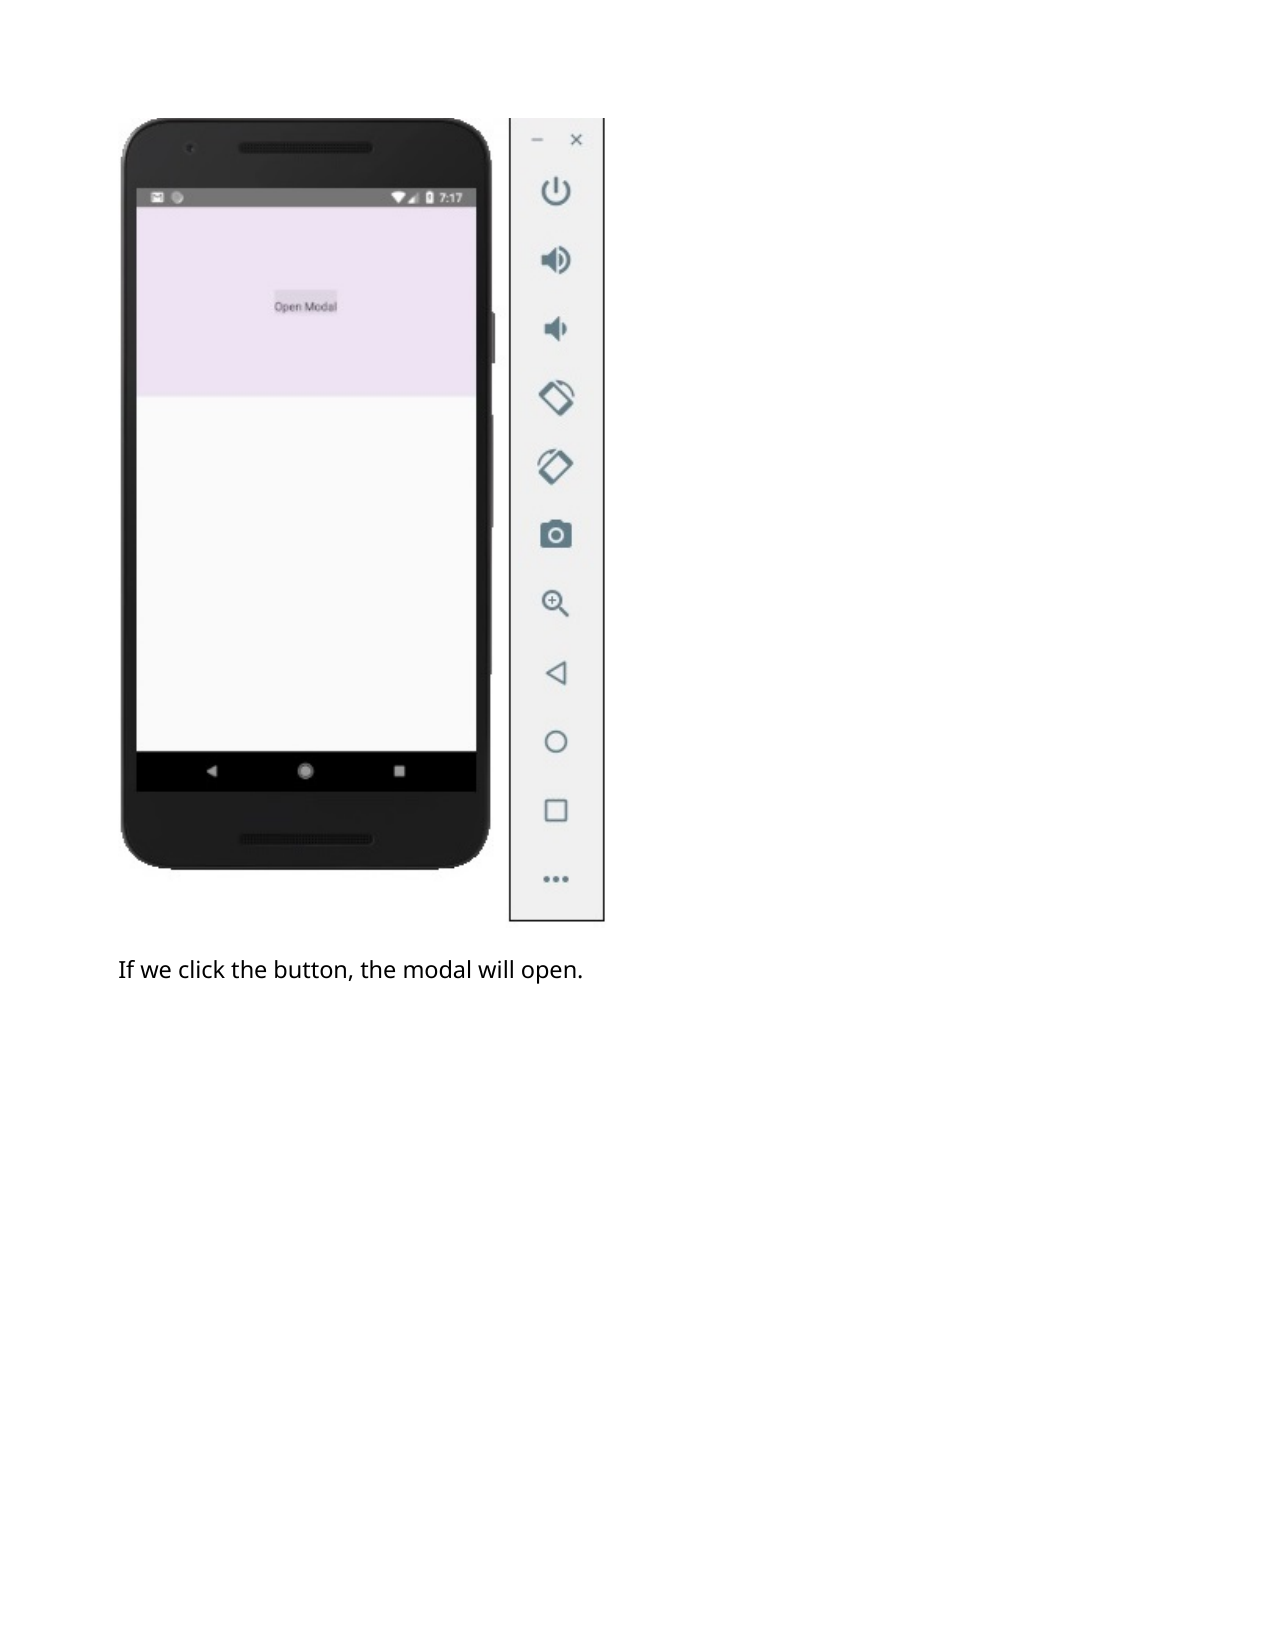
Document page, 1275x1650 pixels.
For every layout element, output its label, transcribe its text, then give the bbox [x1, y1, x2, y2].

picture [118, 118, 608, 928]
text If we click the button, the modal will open. [118, 948, 1157, 985]
